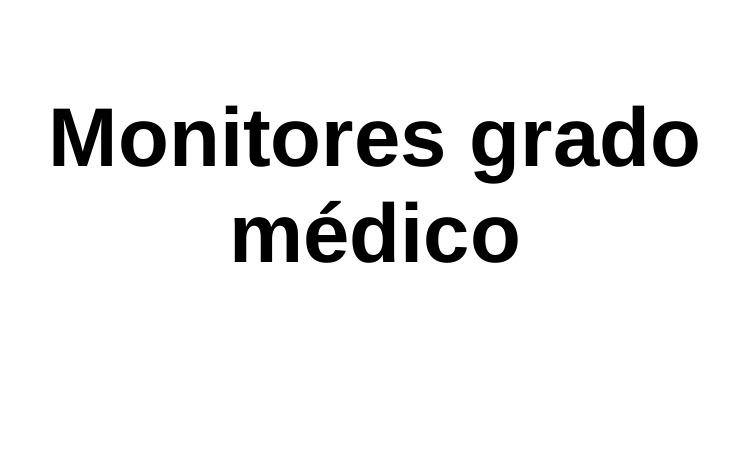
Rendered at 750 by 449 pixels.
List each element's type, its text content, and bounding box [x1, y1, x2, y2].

title Monitores grado médico [29, 88, 721, 280]
